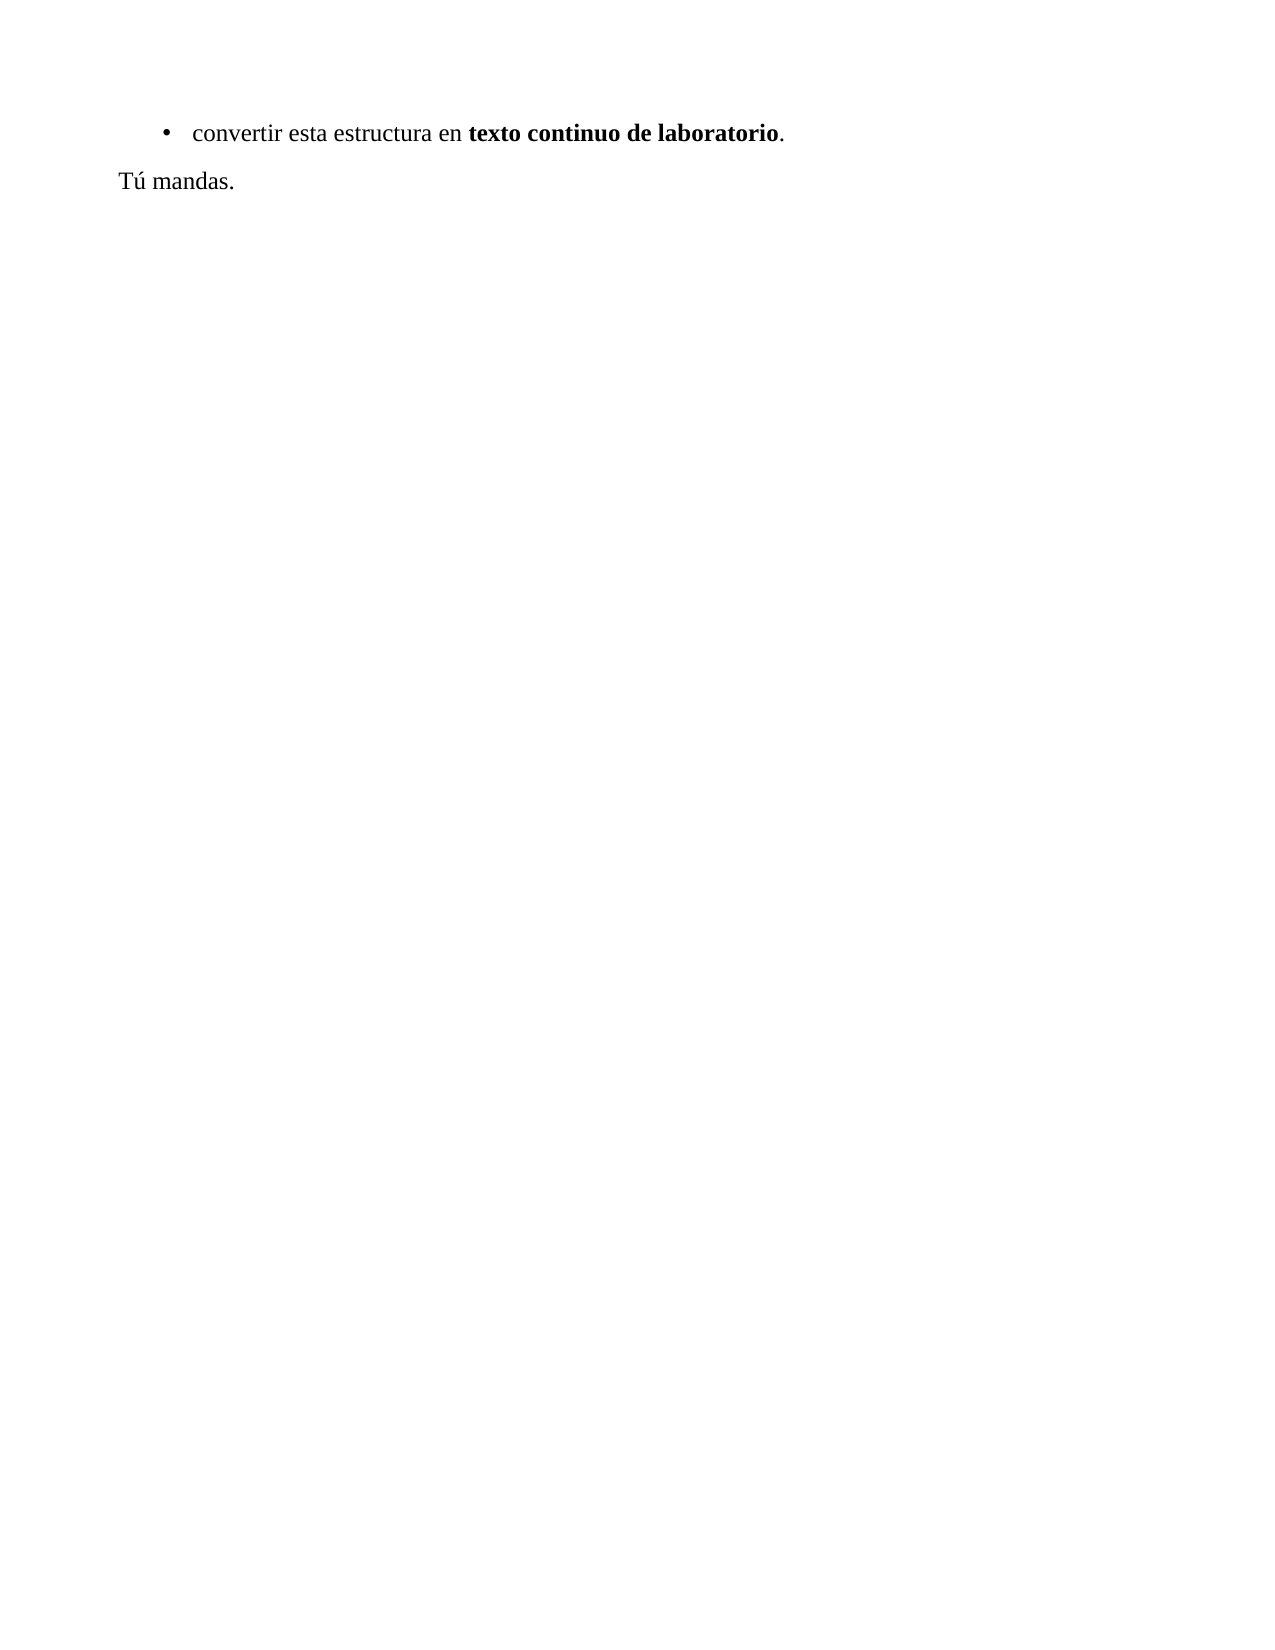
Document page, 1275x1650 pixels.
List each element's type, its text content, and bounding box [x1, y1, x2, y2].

list convertir esta estructura en texto continuo de laboratorio. [162, 118, 1157, 147]
text Tú mandas. [118, 166, 1157, 194]
